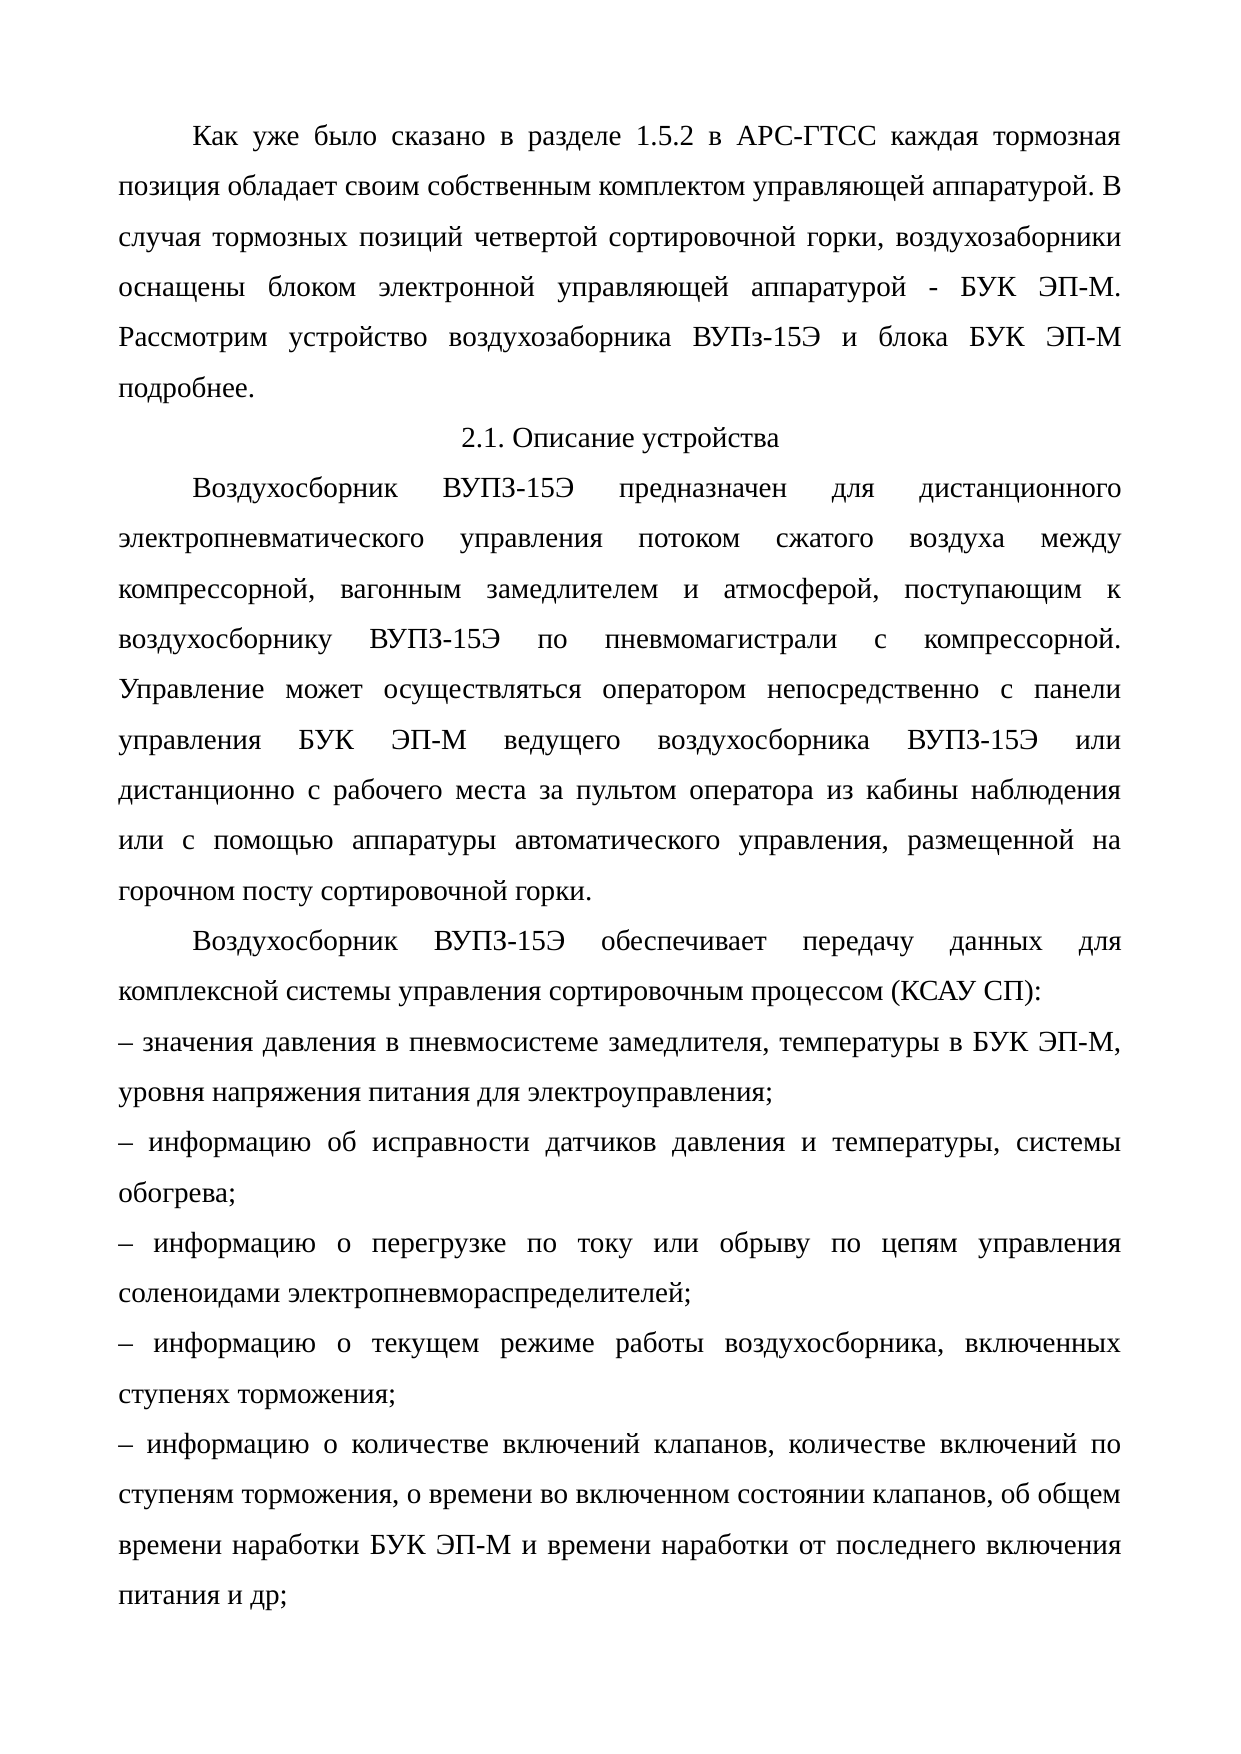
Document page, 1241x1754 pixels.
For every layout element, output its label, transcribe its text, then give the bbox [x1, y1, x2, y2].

text – значения давления в пневмосистеме замедлителя, температуры в БУК ЭП-М, уровня напряжения питания для электроуправления; [118, 1024, 1122, 1108]
text – информацию об исправности датчиков давления и температуры, системы обогрева; [118, 1124, 1122, 1208]
text – информацию о текущем режиме работы воздухосборника, включенных ступенях торможения; [118, 1326, 1122, 1409]
text Как уже было сказано в разделе 1.5.2 в АРС-ГТСС каждая тормозная позиция обладает своим собственным комплектом управляющей аппаратурой. В случая тормозных позиций четвертой сортировочной горки, воздухозаборники оснащены блоком электронной управляющей аппаратурой - БУК ЭП-М. Рассмотрим устройство воздухозаборника ВУПз-15Э и блока БУК ЭП-М подробнее. [118, 118, 1122, 403]
text Воздухосборник ВУПЗ-15Э предназначен для дистанционного электропневматического управления потоком сжатого воздуха между компрессорной, вагонным замедлителем и атмосферой, поступающим к воздухосборнику ВУПЗ-15Э по пневмомагистрали с компрессорной. Управление может осуществляться оператором непосредственно с панели управления БУК ЭП-М ведущего воздухосборника ВУПЗ-15Э или дистанционно с рабочего места за пультом оператора из кабины наблюдения или с помощью аппаратуры автоматического управления, размещенной на горочном посту сортировочной горки. [118, 470, 1122, 906]
text – информацию о перегрузке по току или обрыву по цепям управления соленоидами электропневмораспределителей; [118, 1225, 1122, 1309]
text Воздухосборник ВУПЗ-15Э обеспечивает передачу данных для комплексной системы управления сортировочным процессом (КСАУ СП): [118, 923, 1122, 1007]
text 2.1. Описание устройства [118, 420, 1122, 453]
text – информацию о количестве включений клапанов, количестве включений по ступеням торможения, о времени во включенном состоянии клапанов, об общем времени наработки БУК ЭП-М и времени наработки от последнего включения питания и др; [118, 1426, 1122, 1611]
